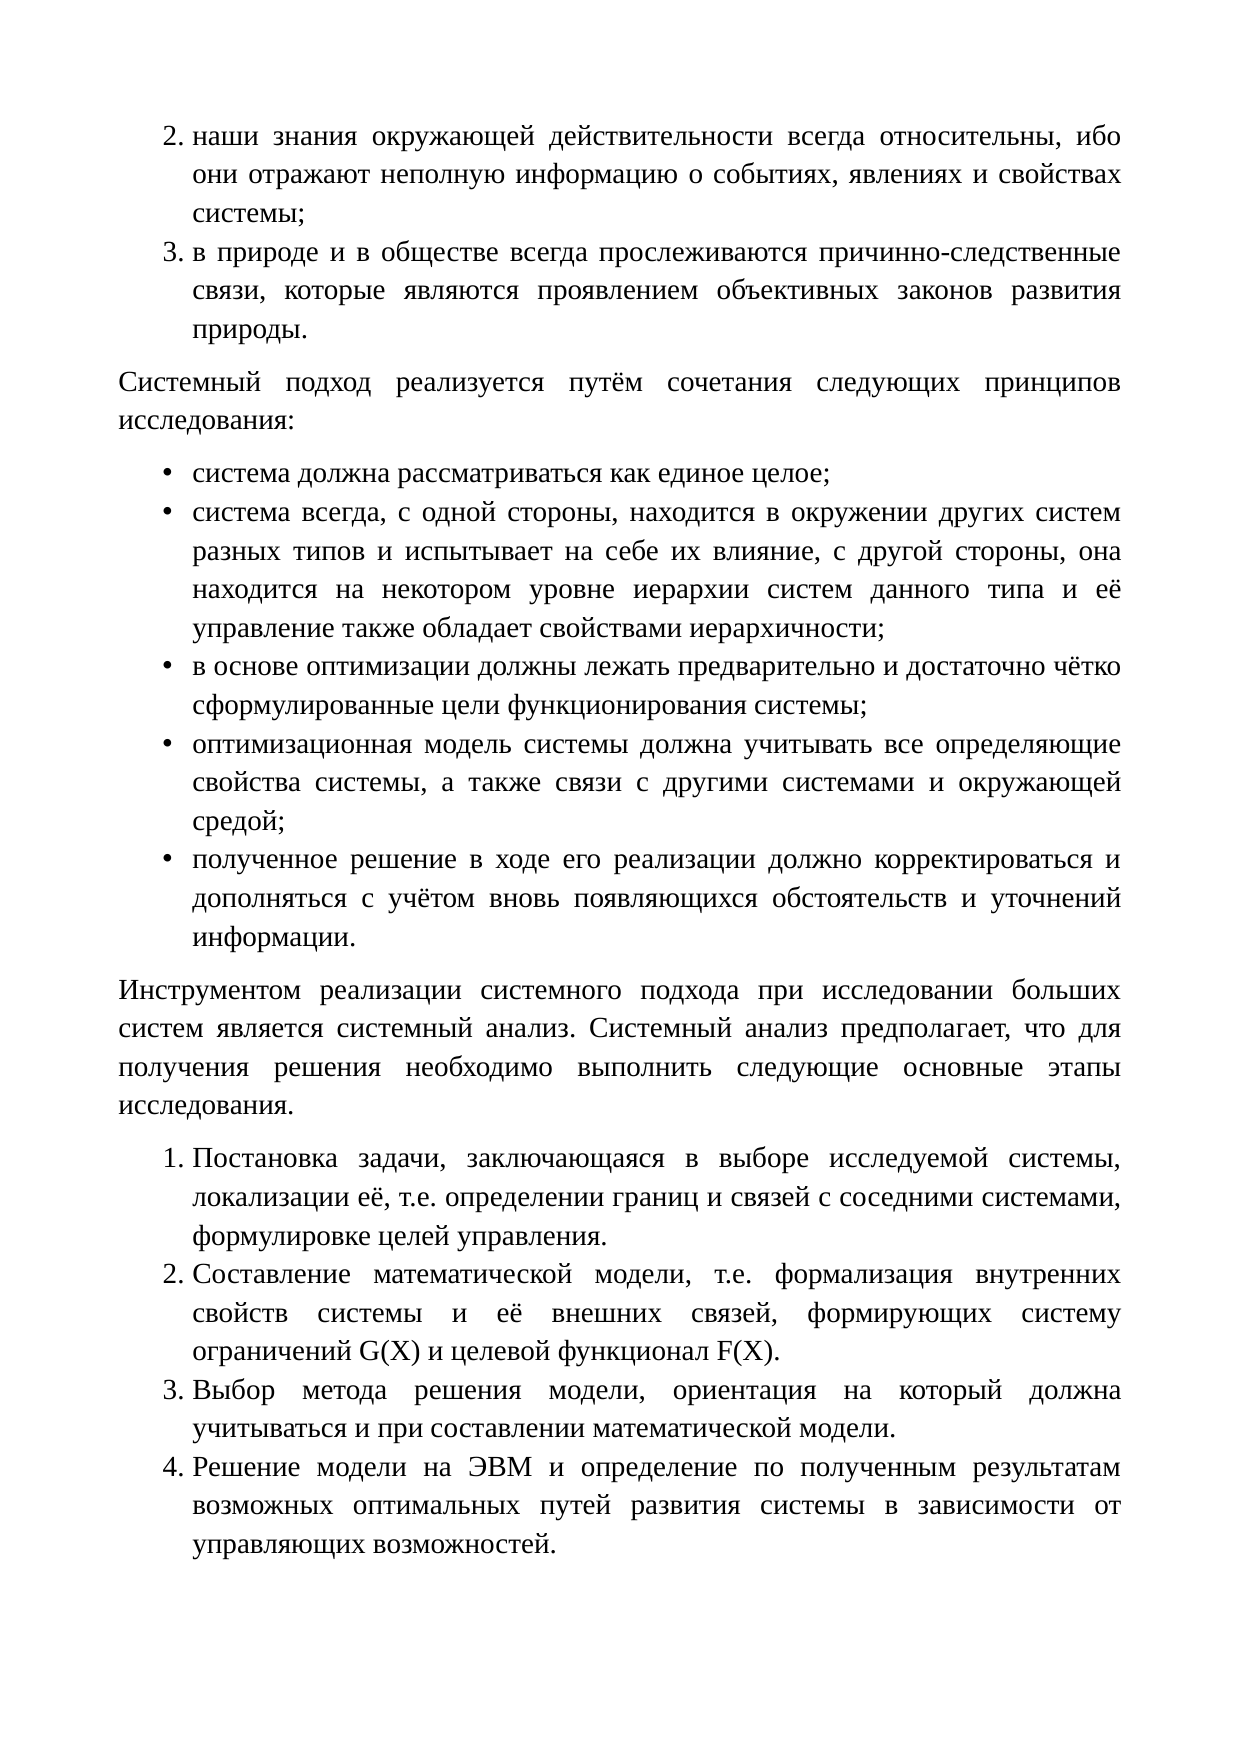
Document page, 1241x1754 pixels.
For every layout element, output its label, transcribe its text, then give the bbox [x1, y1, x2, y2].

list Решение модели на ЭВМ и определение по полученным результатам возможных оптимальных путей развития системы в зависимости от управляющих возможностей. [162, 1449, 1122, 1559]
list в природе и в обществе всегда прослеживаются причинно-следственные связи, которые являются проявлением объективных законов развития природы. [162, 234, 1122, 344]
list Выбор метода решения модели, ориентация на который должна учитываться и при составлении математической модели. [162, 1372, 1122, 1444]
list наши знания окружающей действительности всегда относительны, ибо они отражают неполную информацию о событиях, явлениях и свойствах системы; [162, 118, 1122, 229]
list в основе оптимизации должны лежать предварительно и достаточно чётко сформулированные цели функционирования системы; [162, 648, 1122, 721]
list система всегда, с одной стороны, находится в окружении других систем разных типов и испытывает на себе их влияние, с другой стороны, она находится на некотором уровне иерархии систем данного типа и её управление также обладает свойствами иерархичности; [162, 494, 1122, 643]
list оптимизационная модель системы должна учитывать все определяющие свойства системы, а также связи с другими системами и окружающей средой; [162, 726, 1122, 836]
text Системный подход реализуется путём сочетания следующих принципов исследования: [118, 364, 1122, 436]
list Составление математической модели, т.е. формализация внутренних свойств системы и её внешних связей, формирующих систему ограничений G(X) и целевой функционал F(X). [162, 1256, 1122, 1367]
list Постановка задачи, заключающаяся в выборе исследуемой системы, локализации её, т.е. определении границ и связей с соседними системами, формулировке целей управления. [162, 1141, 1122, 1251]
list полученное решение в ходе его реализации должно корректироваться и дополняться с учётом вновь появляющихся обстоятельств и уточнений информации. [162, 841, 1122, 952]
list система должна рассматриваться как единое целое; [162, 456, 1122, 489]
text Инструментом реализации системного подхода при исследовании больших систем является системный анализ. Системный анализ предполагает, что для получения решения необходимо выполнить следующие основные этапы исследования. [118, 972, 1122, 1121]
